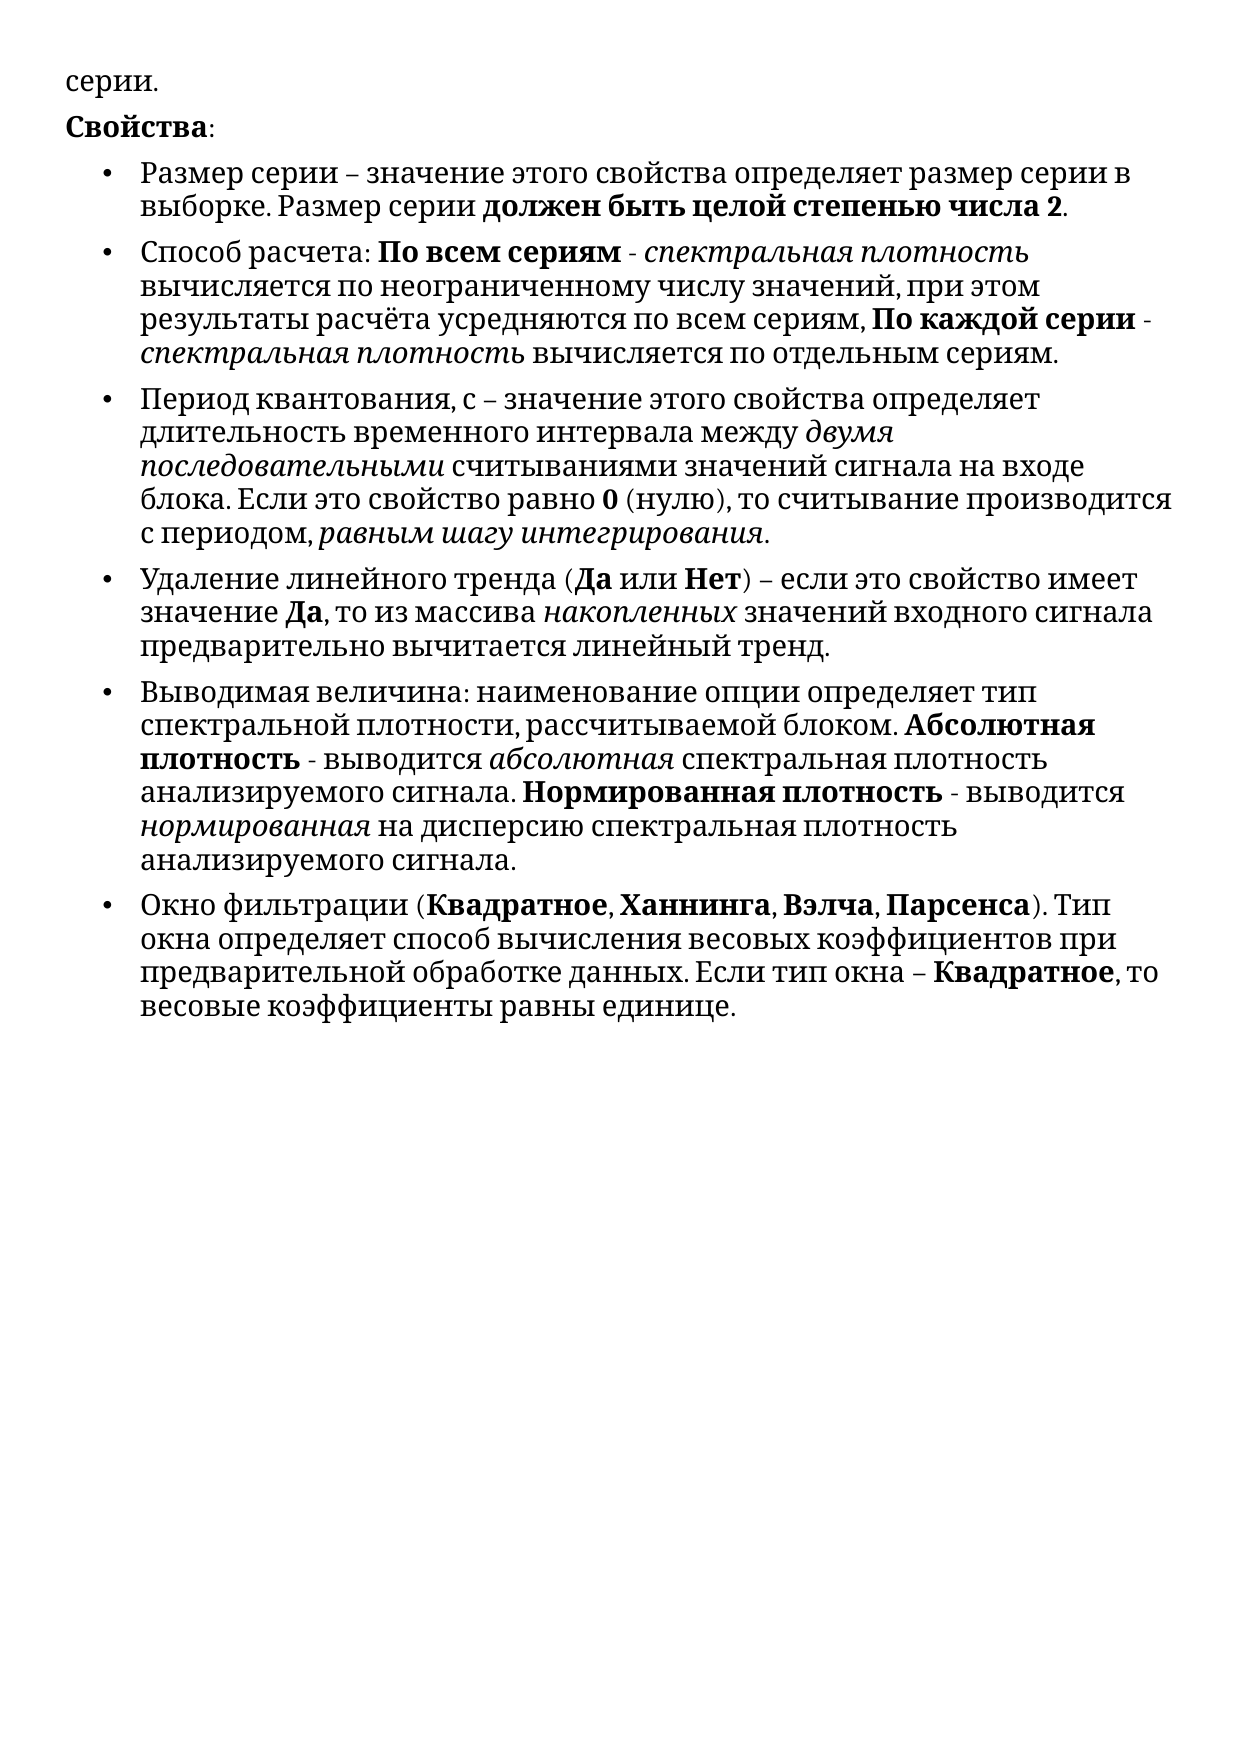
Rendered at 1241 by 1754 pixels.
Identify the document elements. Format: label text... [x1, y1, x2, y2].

table_cell Блок реализует вычисление спектральной плотности скалярного входного сигнала. Спектральная плотность вычисляется по следующему алгоритму: Реализация делится на отдельные серии, причём размер серии должен быть целой степенью числа 2. Выполняется предварительная подготовка данных, состоящая: в удалении из исходных данных среднего значения или линейного тренда; в умножении данных на весовые коэффициенты (временное окно). Умножение данных на временное окно позволяет уменьшить погрешности, связанные с вычислением дискретного преобразования Фурье, например, уменьшить просачивание через боковые максимумы. Методом быстрого преобразования Фурье (БПФ) вычисляется дискретное преобразование Фурье последовательности определяемое по формуле: Абсолютная спектральная плотность определяется по формуле: , где – период дискретизации сигнала; – коэффициент, зависящий от способа взвешивания входной величины; – значение дискретного преобразования Фурье на k-й гармонике. Нормированная спектральная плотность вычисляется путем деления абсолютной на дисперсию сигнала. Блок имеет 1 входной порт и 2 выходных порта. Входной сигнал должен быть скалярным. Сигнал на 1-ом выходном порте – вектор частот. Сигнал на 2-ом выходном порте – вектор значений спектральной плотности. Размерности выходов сигналов одинаковы и равны 0,5·N – 1, где N – размер серии. Свойства: Размер серии – значение этого свойства определяет размер серии в выборке. Размер серии должен быть целой степенью числа 2. Способ расчета: По всем сериям - спектральная плотность вычисляется по неограниченному числу значений, при этом результаты расчёта усредняются по всем сериям, По каждой серии - спектральная плотность вычисляется по отдельным сериям. Период квантования, с – значение этого свойства определяет длительность временного интервала между двумя последовательными считываниями значений сигнала на входе блока. Если это свойство равно 0 (нулю), то считывание производится с периодом, равным шагу интегрирования. Удаление линейного тренда (Да или Нет) – если это свойство имеет значение Да, то из массива накопленных значений входного сигнала предварительно вычитается линейный тренд. Выводимая величина: наименование опции определяет тип спектральной плотности, рассчитываемой блоком. Абсолютная плотность - выводится абсолютная спектральная плотность анализируемого сигнала. Нормированная плотность - выводится нормированная на дисперсию спектральная плотность анализируемого сигнала. Окно фильтрации (Квадратное, Ханнинга, Вэлча, Парсенса). Тип окна определяет способ вычисления весовых коэффициентов при предварительной обработке данных. Если тип окна – Квадратное, то весовые коэффициенты равны единице. [59, 59, 1181, 1042]
